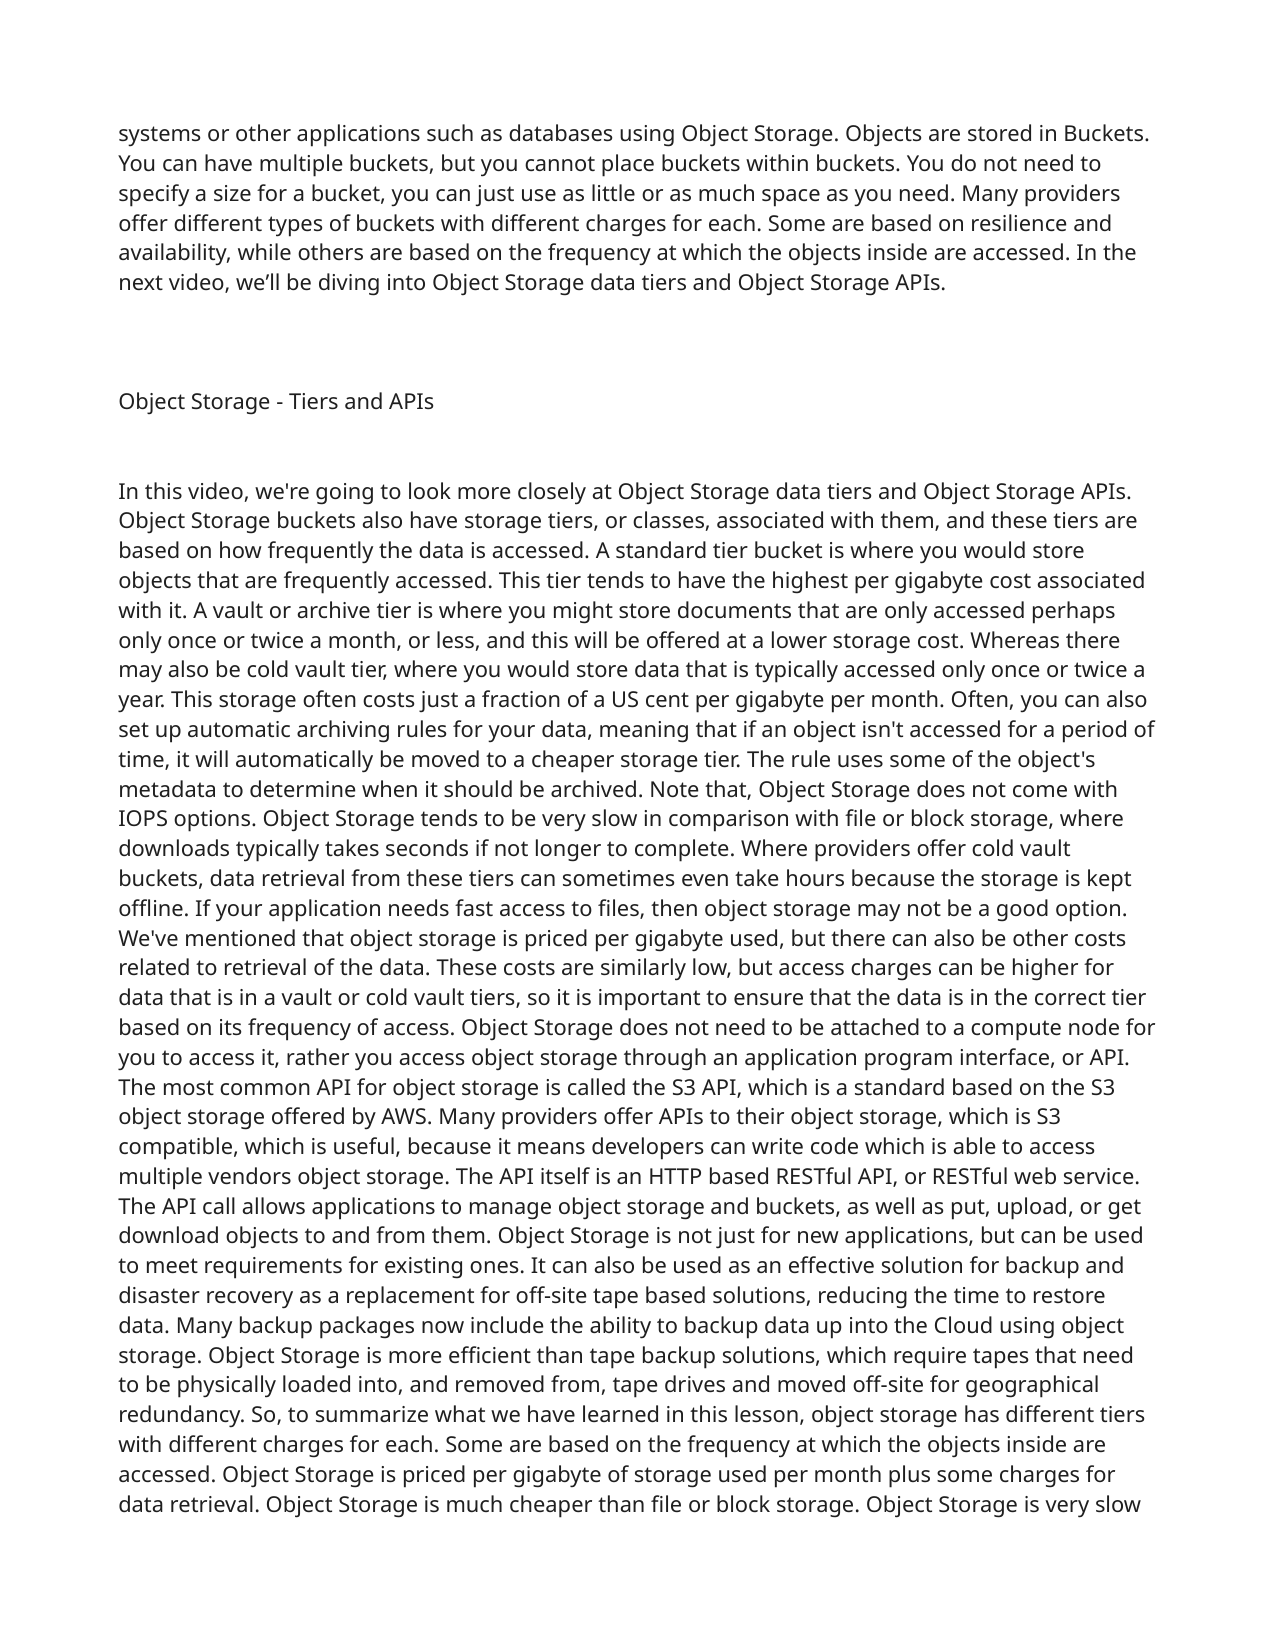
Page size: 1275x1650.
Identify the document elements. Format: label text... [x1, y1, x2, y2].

text Object Storage - Tiers and APIs [118, 386, 1157, 416]
text systems or other applications such as databases using Object Storage. Objects are stored in Buckets. You can have multiple buckets, but you cannot place buckets within buckets. You do not need to specify a size for a bucket, you can just use as little or as much space as you need. Many providers offer different types of buckets with different charges for each. Some are based on resilience and availability, while others are based on the frequency at which the objects inside are accessed. In the next video, we’ll be diving into Object Storage data tiers and Object Storage APIs. [118, 118, 1157, 297]
text In this video, we're going to look more closely at Object Storage data tiers and Object Storage APIs. Object Storage buckets also have storage tiers, or classes, associated with them, and these tiers are based on how frequently the data is accessed. A standard tier bucket is where you would store objects that are frequently accessed. This tier tends to have the highest per gigabyte cost associated with it. A vault or archive tier is where you might store documents that are only accessed perhaps only once or twice a month, or less, and this will be offered at a lower storage cost. Whereas there may also be cold vault tier, where you would store data that is typically accessed only once or twice a year. This storage often costs just a fraction of a US cent per gigabyte per month. Often, you can also set up automatic archiving rules for your data, meaning that if an object isn't accessed for a period of time, it will automatically be moved to a cheaper storage tier. The rule uses some of the object's metadata to determine when it should be archived. Note that, Object Storage does not come with IOPS options. Object Storage tends to be very slow in comparison with file or block storage, where downloads typically takes seconds if not longer to complete. Where providers offer cold vault buckets, data retrieval from these tiers can sometimes even take hours because the storage is kept offline. If your application needs fast access to files, then object storage may not be a good option. We've mentioned that object storage is priced per gigabyte used, but there can also be other costs related to retrieval of the data. These costs are similarly low, but access charges can be higher for data that is in a vault or cold vault tiers, so it is important to ensure that the data is in the correct tier based on its frequency of access. Object Storage does not need to be attached to a compute node for you to access it, rather you access object storage through an application program interface, or API. The most common API for object storage is called the S3 API, which is a standard based on the S3 object storage offered by AWS. Many providers offer APIs to their object storage, which is S3 compatible, which is useful, because it means developers can write code which is able to access multiple vendors object storage. The API itself is an HTTP based RESTful API, or RESTful web service. The API call allows applications to manage object storage and buckets, as well as put, upload, or get download objects to and from them. Object Storage is not just for new applications, but can be used to meet requirements for existing ones. It can also be used as an effective solution for backup and disaster recovery as a replacement for off-site tape based solutions, reducing the time to restore data. Many backup packages now include the ability to backup data up into the Cloud using object storage. Object Storage is more efficient than tape backup solutions, which require tapes that need to be physically loaded into, and removed from, tape drives and moved off-site for geographical redundancy. So, to summarize what we have learned in this lesson, object storage has different tiers with different charges for each. Some are based on the frequency at which the objects inside are accessed. Object Storage is priced per gigabyte of storage used per month plus some charges for data retrieval. Object Storage is much cheaper than file or block storage. Object Storage is very slow [118, 476, 1157, 1518]
